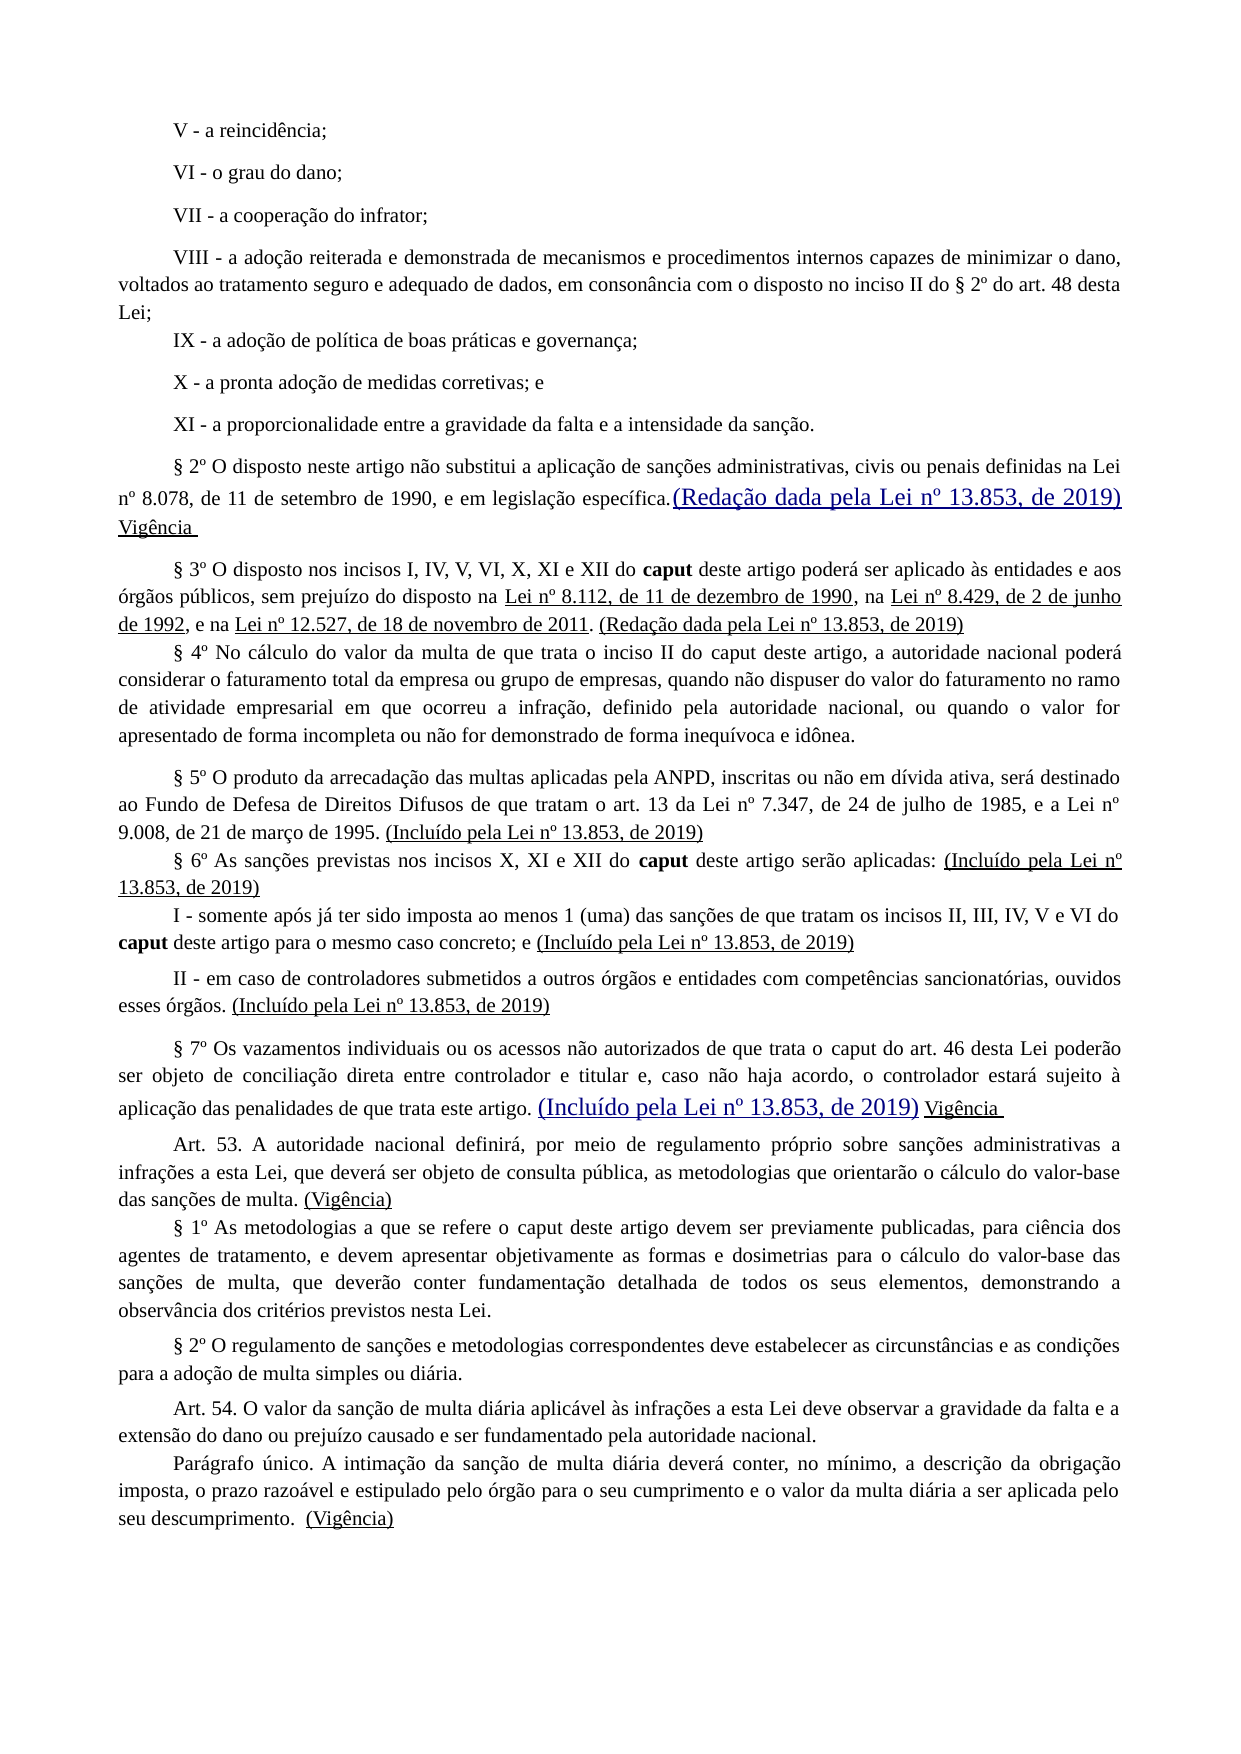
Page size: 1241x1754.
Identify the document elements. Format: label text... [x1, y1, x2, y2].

text XI - a proporcionalidade entre a gravidade da falta e a intensidade da sanção. [118, 412, 1122, 436]
text Art. 53. A autoridade nacional definirá, por meio de regulamento próprio sobre sanções administrativas a infrações a esta Lei, que deverá ser objeto de consulta pública, as metodologias que orientarão o cálculo do valor-base das sanções de multa. (Vigência) [118, 1132, 1122, 1211]
text § 1º As metodologias a que se refere o caput deste artigo devem ser previamente publicadas, para ciência dos agentes de tratamento, e devem apresentar objetivamente as formas e dosimetrias para o cálculo do valor-base das sanções de multa, que deverão conter fundamentação detalhada de todos os seus elementos, demonstrando a observância dos critérios previstos nesta Lei. [118, 1215, 1122, 1322]
text VI - o grau do dano; [118, 160, 1122, 184]
text Art. 54. O valor da sanção de multa diária aplicável às infrações a esta Lei deve observar a gravidade da falta e a extensão do dano ou prejuízo causado e ser fundamentado pela autoridade nacional. [118, 1396, 1122, 1447]
text II - em caso de controladores submetidos a outros órgãos e entidades com competências sancionatórias, ouvidos esses órgãos. (Incluído pela Lei nº 13.853, de 2019) [118, 965, 1122, 1017]
text § 7º Os vazamentos individuais ou os acessos não autorizados de que trata o caput do art. 46 desta Lei poderão ser objeto de conciliação direta entre controlador e titular e, caso não haja acordo, o controlador estará sujeito à aplicação das penalidades de que trata este artigo. (Incluído pela Lei nº 13.853, de 2019) Vigência [118, 1036, 1122, 1120]
text § 6º As sanções previstas nos incisos X, XI e XII do caput deste artigo serão aplicadas: (Incluído pela Lei nº 13.853, de 2019) [118, 847, 1122, 899]
text § 2º O regulamento de sanções e metodologias correspondentes deve estabelecer as circunstâncias e as condições para a adoção de multa simples ou diária. [118, 1333, 1122, 1384]
text § 3º O disposto nos incisos I, IV, V, VI, X, XI e XII do caput deste artigo poderá ser aplicado às entidades e aos órgãos públicos, sem prejuízo do disposto na Lei nº 8.112, de 11 de dezembro de 1990, na Lei nº 8.429, de 2 de junho de 1992, e na Lei nº 12.527, de 18 de novembro de 2011. (Redação dada pela Lei nº 13.853, de 2019) [118, 557, 1122, 636]
text § 5º O produto da arrecadação das multas aplicadas pela ANPD, inscritas ou não em dívida ativa, será destinado ao Fundo de Defesa de Direitos Difusos de que tratam o art. 13 da Lei nº 7.347, de 24 de julho de 1985, e a Lei nº 9.008, de 21 de março de 1995. (Incluído pela Lei nº 13.853, de 2019) [118, 765, 1122, 844]
text § 4º No cálculo do valor da multa de que trata o inciso II do caput deste artigo, a autoridade nacional poderá considerar o faturamento total da empresa ou grupo de empresas, quando não dispuser do valor do faturamento no ramo de atividade empresarial em que ocorreu a infração, definido pela autoridade nacional, ou quando o valor for apresentado de forma incompleta ou não for demonstrado de forma inequívoca e idônea. [118, 640, 1122, 747]
text I - somente após já ter sido imposta ao menos 1 (uma) das sanções de que tratam os incisos II, III, IV, V e VI do caput deste artigo para o mesmo caso concreto; e (Incluído pela Lei nº 13.853, de 2019) [118, 903, 1122, 954]
text Parágrafo único. A intimação da sanção de multa diária deverá conter, no mínimo, a descrição da obrigação imposta, o prazo razoável e estipulado pelo órgão para o seu cumprimento e o valor da multa diária a ser aplicada pelo seu descumprimento. (Vigência) [118, 1451, 1122, 1530]
text IX - a adoção de política de boas práticas e governança; [118, 327, 1122, 352]
text VIII - a adoção reiterada e demonstrada de mecanismos e procedimentos internos capazes de minimizar o dano, voltados ao tratamento seguro e adequado de dados, em consonância com o disposto no inciso II do § 2º do art. 48 desta Lei; [118, 245, 1122, 324]
text X - a pronta adoção de medidas corretivas; e [118, 370, 1122, 394]
text VII - a cooperação do infrator; [118, 202, 1122, 227]
text V - a reincidência; [118, 118, 1122, 142]
text § 2º O disposto neste artigo não substitui a aplicação de sanções administrativas, civis ou penais definidas na Lei nº 8.078, de 11 de setembro de 1990, e em legislação específica.(Redação dada pela Lei nº 13.853, de 2019) Vigência [118, 454, 1122, 539]
